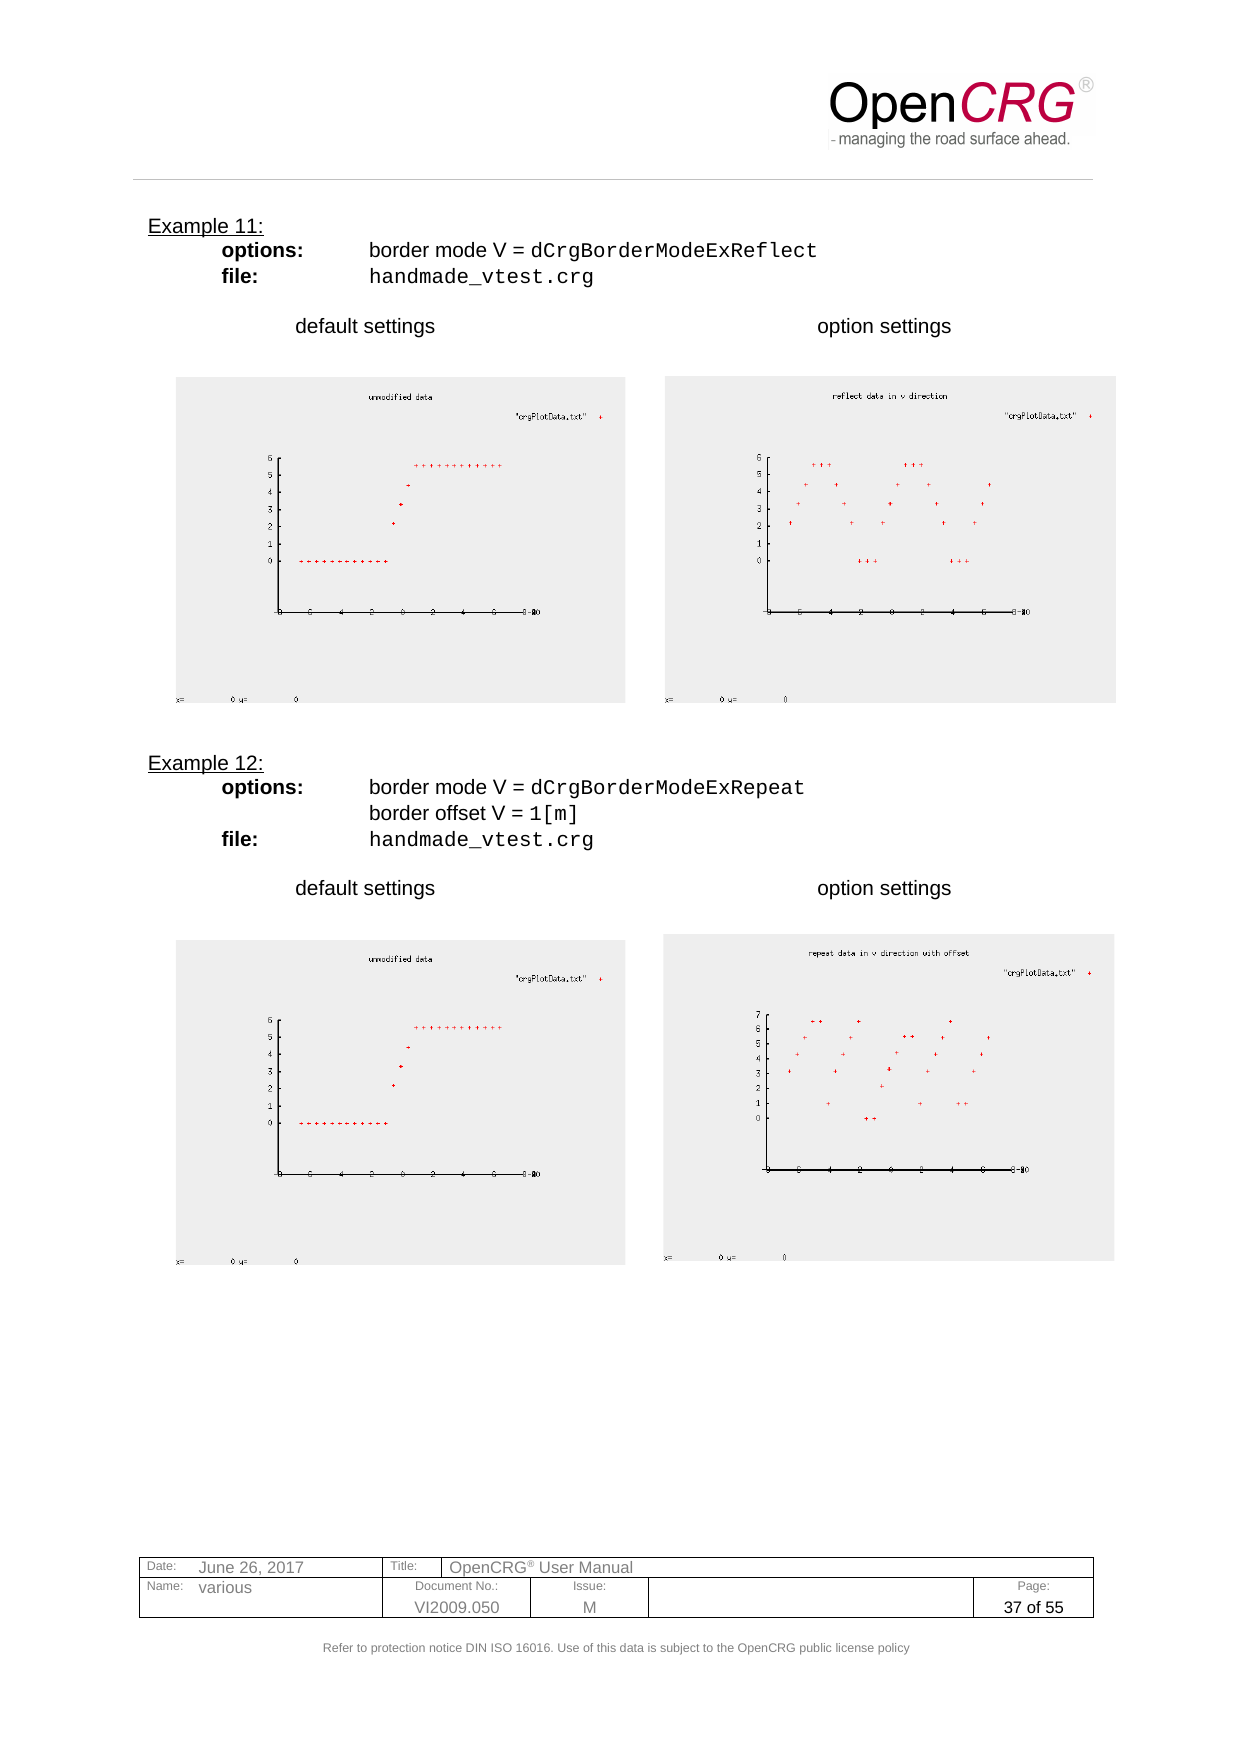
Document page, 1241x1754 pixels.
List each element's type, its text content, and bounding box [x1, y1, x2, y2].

picture [175, 377, 626, 703]
text Example 11: [148, 214, 1093, 238]
picture [664, 376, 1116, 703]
text Example 12: [148, 751, 1093, 775]
text options: border mode V = dCrgBorderModeExReflect [148, 238, 1093, 264]
text file: handmade_vtest.crg [148, 826, 1093, 852]
picture [175, 940, 626, 1265]
picture [663, 934, 1115, 1261]
text options: border mode V = dCrgBorderModeExRepeat [148, 775, 1093, 801]
text file: handmade_vtest.crg [148, 264, 1093, 290]
text border offset V = 1[m] [295, 801, 1093, 826]
text default settings option settings [148, 314, 1093, 338]
text default settings option settings [148, 876, 1093, 900]
picture [828, 73, 1096, 150]
